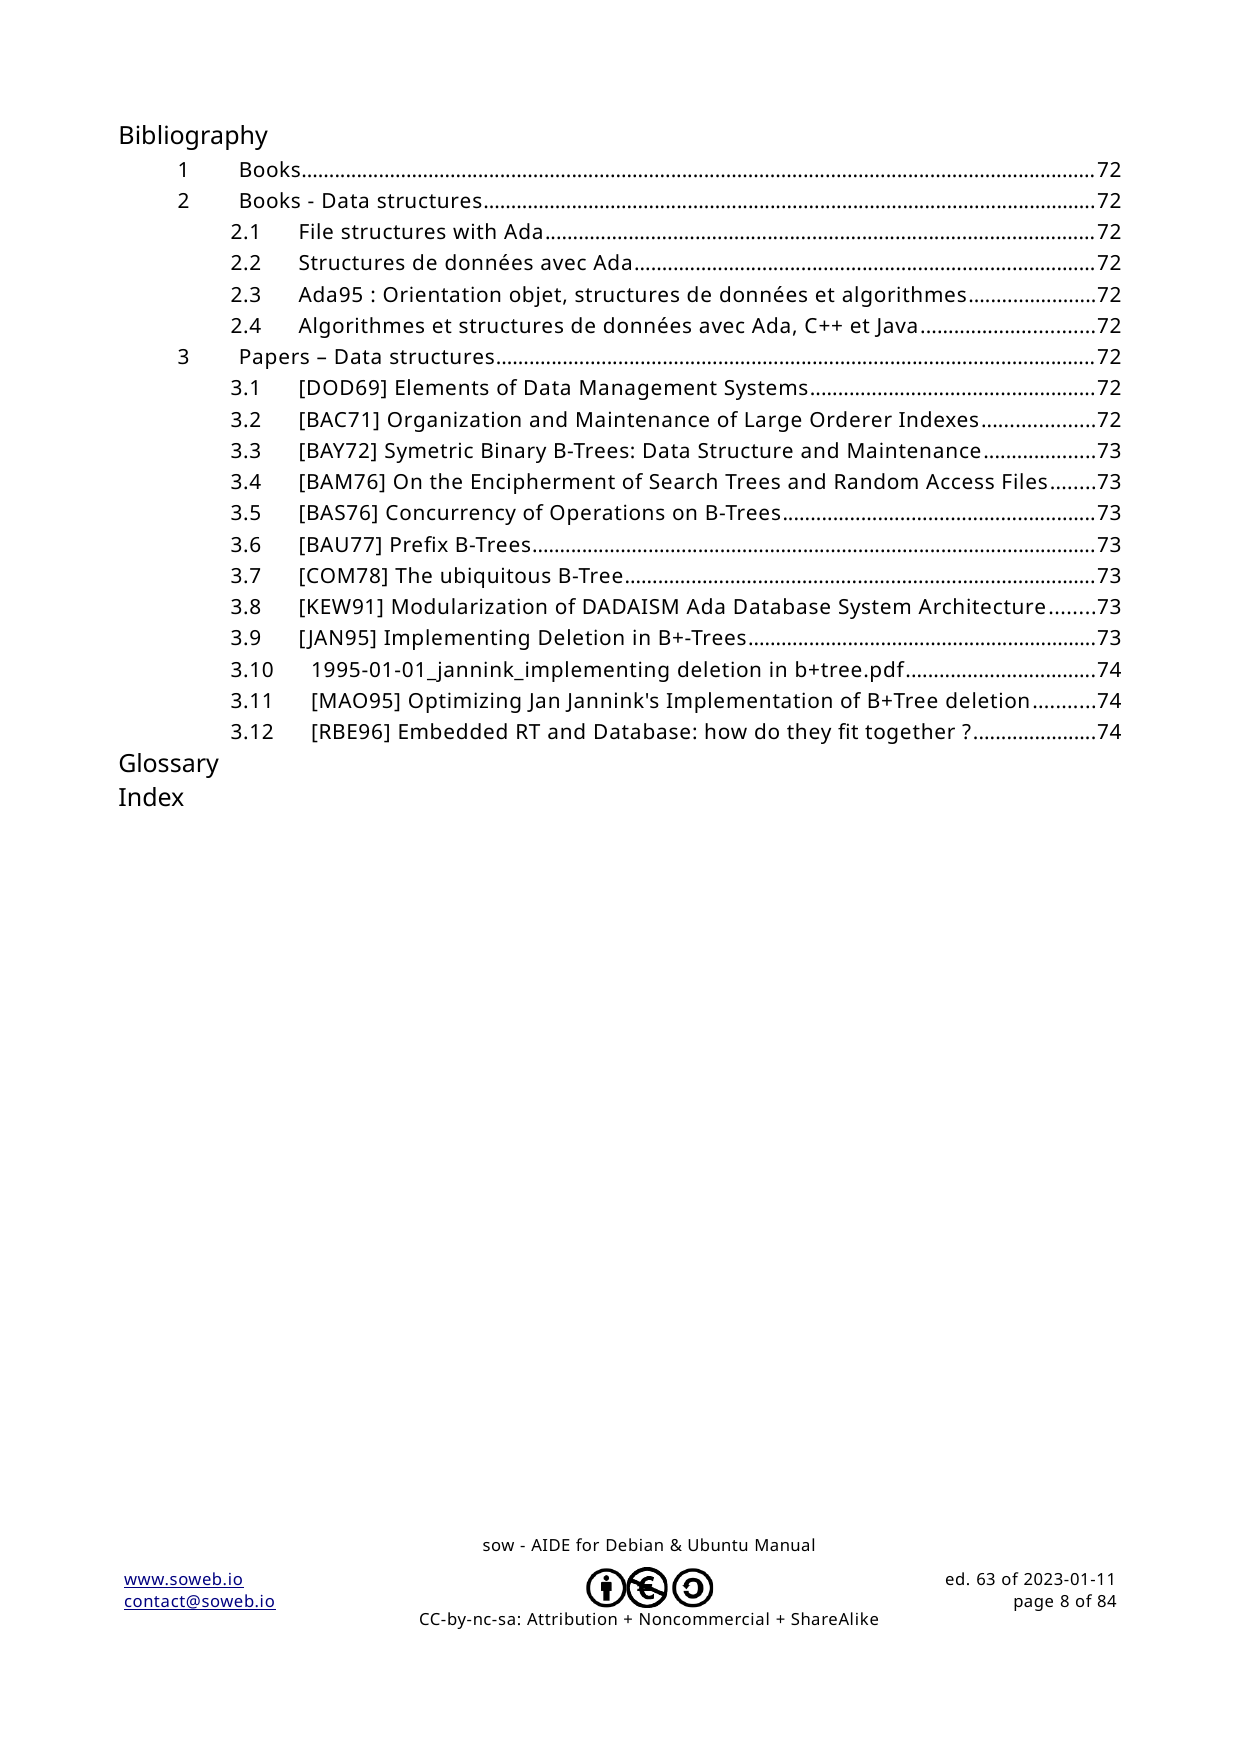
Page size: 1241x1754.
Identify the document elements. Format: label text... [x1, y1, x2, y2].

text 1 Books 72 [177, 152, 1122, 183]
text 3.4 [BAM76] On the Encipherment of Search Trees and Random Access Files 73 [230, 464, 1122, 496]
text 2.1 File structures with Ada 72 [230, 214, 1122, 246]
text 2.3 Ada95 : Orientation objet, structures de données et algorithmes 72 [230, 277, 1122, 308]
text 3.11 [MAO95] Optimizing Jan Jannink's Implementation of B+Tree deletion 74 [230, 683, 1122, 714]
text 3.7 [COM78] The ubiquitous B-Tree 73 [230, 558, 1122, 589]
text 3.9 [JAN95] Implementing Deletion in B+-Trees 73 [230, 621, 1122, 652]
text 3 Papers – Data structures 72 [177, 339, 1122, 371]
picture [672, 1567, 714, 1608]
text 3.6 [BAU77] Prefix B-Trees 73 [230, 527, 1122, 558]
text 3.10 1995-01-01_jannink_implementing deletion in b+tree.pdf 74 [230, 652, 1122, 683]
text 3.1 [DOD69] Elements of Data Management Systems 72 [230, 371, 1122, 402]
text 3.3 [BAY72] Symetric Binary B-Trees: Data Structure and Maintenance 73 [230, 433, 1122, 464]
text 3.5 [BAS76] Concurrency of Operations on B-Trees 73 [230, 496, 1122, 527]
text 2.2 Structures de données avec Ada 72 [230, 246, 1122, 277]
text Glossary [118, 746, 1122, 780]
text 3.2 [BAC71] Organization and Maintenance of Large Orderer Indexes 72 [230, 402, 1122, 433]
text 3.8 [KEW91] Modularization of DADAISM Ada Database System Architecture 73 [230, 589, 1122, 621]
text 2.4 Algorithmes et structures de données avec Ada, C++ et Java 72 [230, 308, 1122, 339]
picture [585, 1567, 668, 1608]
text 2 Books - Data structures 72 [177, 183, 1122, 214]
text Index [118, 780, 1122, 814]
text Bibliography [118, 118, 1122, 152]
text 3.12 [RBE96] Embedded RT and Database: how do they fit together ? 74 [230, 714, 1122, 746]
